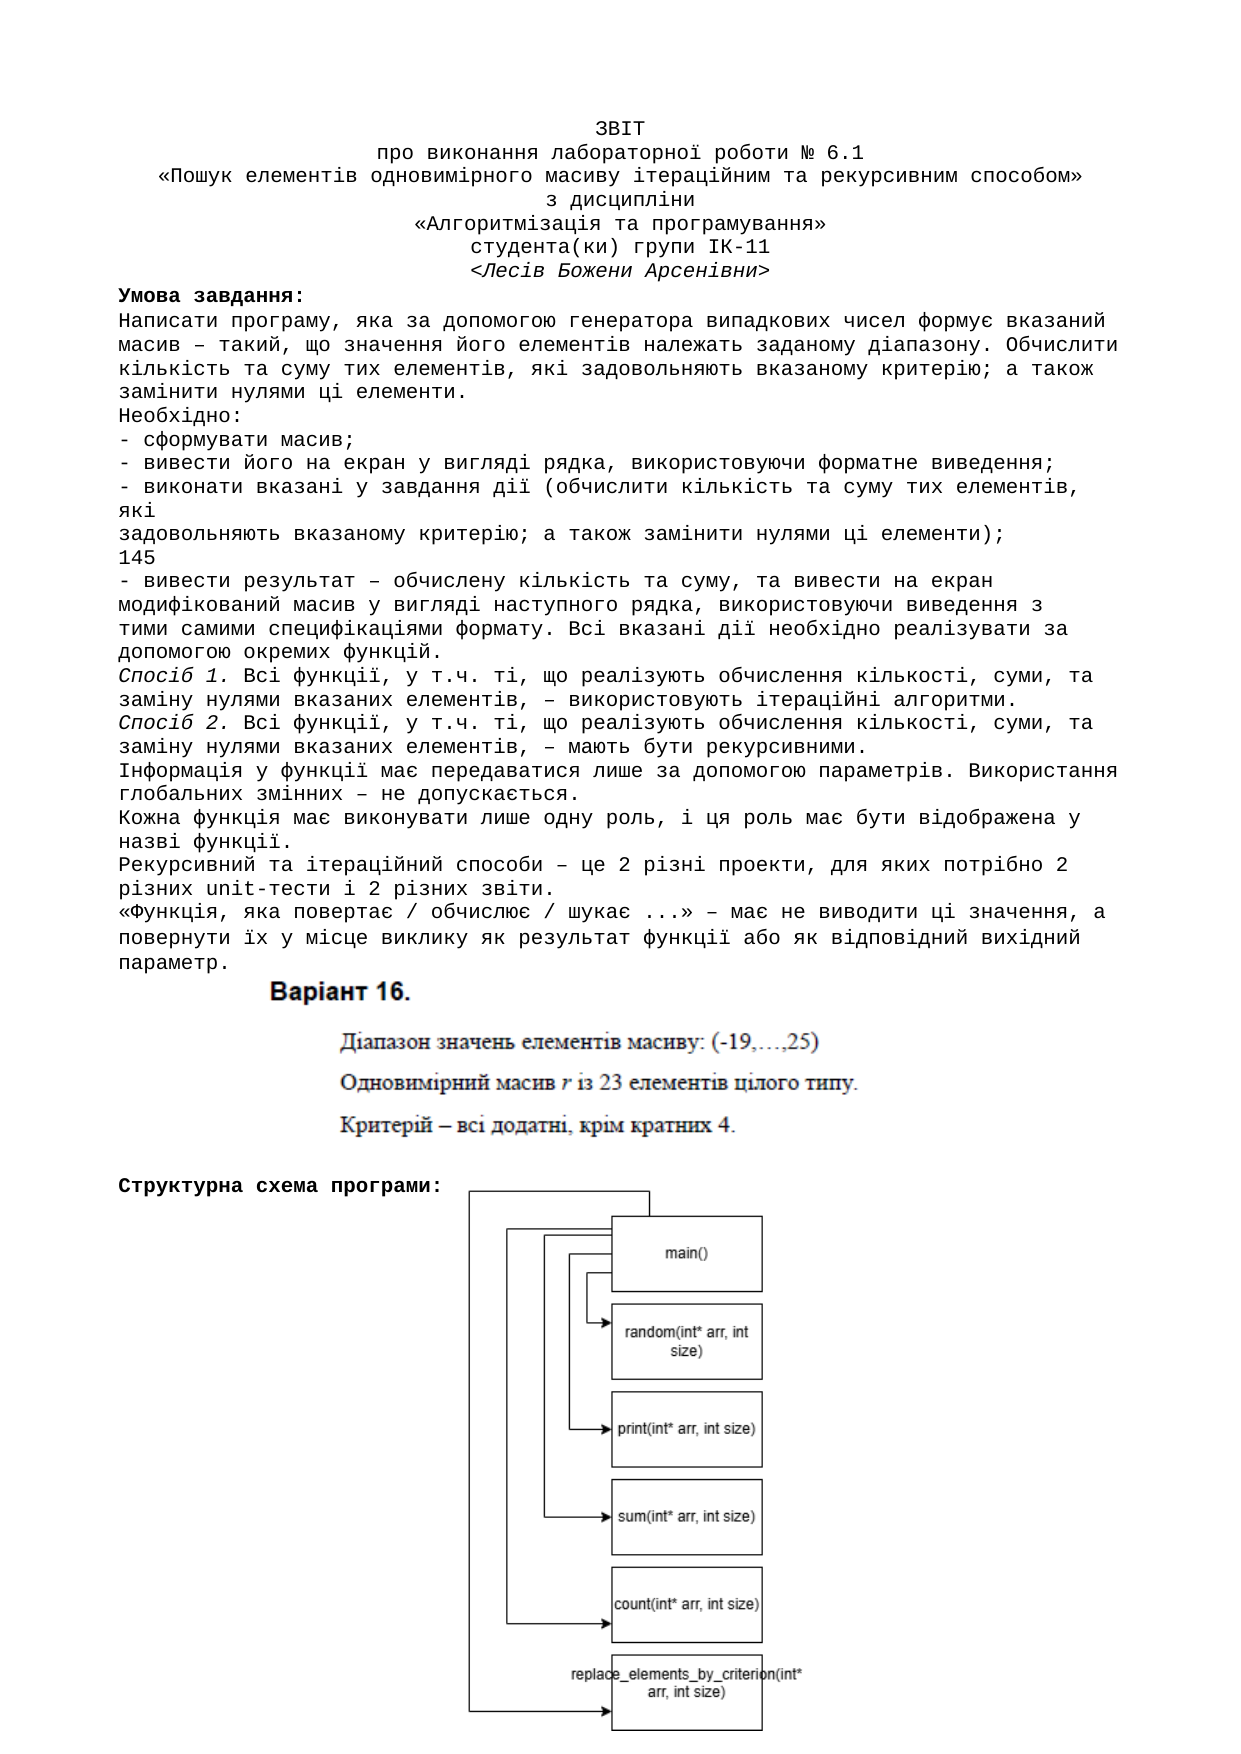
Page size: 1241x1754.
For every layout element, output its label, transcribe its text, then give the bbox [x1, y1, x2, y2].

text «Функція, яка повертає / обчислює / шукає ...» – має не виводити ці значення, а повернути їх у місце виклику як результат функції або як відповідний вихідний параметр. [118, 902, 1122, 976]
text тими самими специфікаціями формату. Всі вказані дії необхідно реалізувати за допомогою окремих функцій. [118, 618, 1122, 665]
text 145 [118, 547, 1122, 571]
text з дисципліни [118, 189, 1122, 213]
text - вивести результат – обчислену кількість та суму, та вивести на екран [118, 571, 1122, 594]
text - вивести його на екран у вигляді рядка, використовуючи форматне виведення; [118, 452, 1122, 476]
text Кожна функція має виконувати лише одну роль, і ця роль має бути відображена у назві функції. [118, 807, 1122, 854]
text Інформація у функції має передаватися лише за допомогою параметрів. Використання глобальних змінних – не допускається. [118, 760, 1122, 807]
text модифікований масив у вигляді наступного рядка, використовуючи виведення з [118, 594, 1122, 618]
text Структурна схема програми: [118, 1175, 1122, 1198]
text - виконати вказані у завдання дії (обчислити кількість та суму тих елементів, які [118, 476, 1122, 523]
text ЗВІТ [118, 118, 1122, 142]
picture [256, 977, 985, 1156]
text Умова завдання: [118, 285, 1122, 309]
text «Алгоритмізація та програмування» [118, 213, 1122, 236]
text задовольняють вказаному критерію; а також замінити нулями ці елементи); [118, 523, 1122, 547]
text про виконання лабораторної роботи № 6.1 [118, 142, 1122, 165]
text Спосіб 1. Всі функції, у т.ч. ті, що реалізують обчислення кількості, суми, та заміну нулями вказаних елементів, – використовують ітераційні алгоритми. [118, 665, 1122, 712]
text «Пошук елементів одновимірного масиву ітераційним та рекурсивним способом» [118, 165, 1122, 189]
text Необхідно: [118, 405, 1122, 429]
text - сформувати масив; [118, 429, 1122, 452]
text Рекурсивний та ітераційний способи – це 2 різні проекти, для яких потрібно 2 різних unit-тести і 2 різних звіти. [118, 854, 1122, 902]
text Спосіб 2. Всі функції, у т.ч. ті, що реалізують обчислення кількості, суми, та заміну нулями вказаних елементів, – мають бути рекурсивними. [118, 712, 1122, 760]
picture [460, 1182, 803, 1731]
text <Лесів Божени Арсенівни> [118, 260, 1122, 284]
text студента(ки) групи ІК-11 [118, 236, 1122, 260]
text Написати програму, яка за допомогою генератора випадкових чисел формує вказаний масив – такий, що значення його елементів належать заданому діапазону. Обчислити кількість та суму тих елементів, які задовольняють вказаному критерію; а також замінити нулями ці елементи. [118, 310, 1122, 405]
